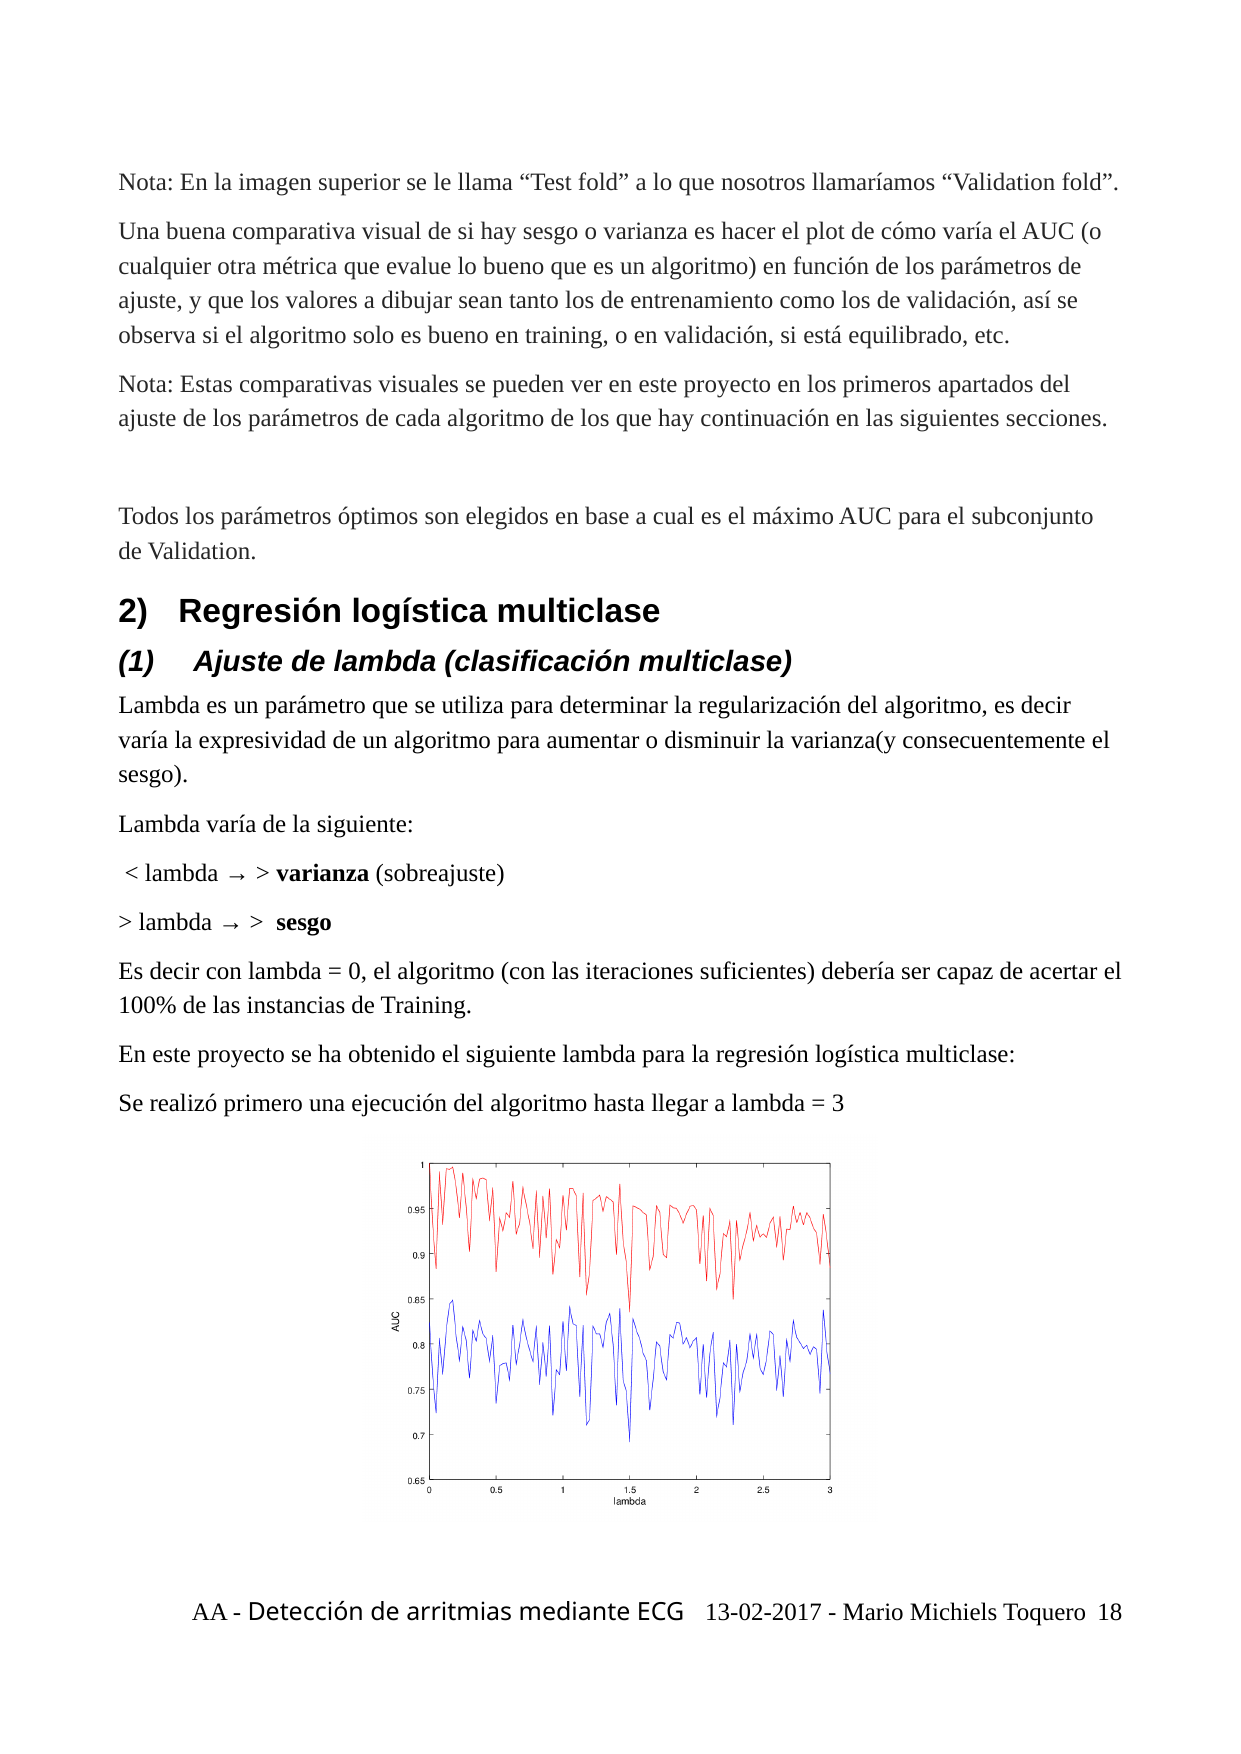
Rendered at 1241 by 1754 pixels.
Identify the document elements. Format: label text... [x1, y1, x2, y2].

subtitle Ajuste de lambda (clasificación multiclase) [118, 644, 1122, 678]
text Todos los parámetros óptimos son elegidos en base a cual es el máximo AUC para el subconjunto de Validation. [118, 501, 1122, 564]
text Nota: En la imagen superior se le llama “Test fold” a lo que nosotros llamaríamos “Validation fold”. [118, 167, 1122, 196]
text Es decir con lambda = 0, el algoritmo (con las iteraciones suficientes) debería ser capaz de acertar el 100% de las instancias de Training. [118, 956, 1122, 1019]
text > lambda → > sesgo [118, 907, 1122, 936]
text Nota: Estas comparativas visuales se pueden ver en este proyecto en los primeros apartados del ajuste de los parámetros de cada algoritmo de los que hay continuación en las siguientes secciones. [118, 369, 1122, 432]
text Lambda varía de la siguiente: [118, 809, 1122, 837]
text Se realizó primero una ejecución del algoritmo hasta llegar a lambda = 3 [118, 1088, 1122, 1117]
picture [362, 1134, 879, 1522]
subtitle Regresión logística multiclase [118, 591, 1122, 630]
text < lambda → > varianza (sobreajuste) [118, 858, 1122, 886]
text En este proyecto se ha obtenido el siguiente lambda para la regresión logística multiclase: [118, 1039, 1122, 1068]
text Una buena comparativa visual de si hay sesgo o varianza es hacer el plot de cómo varía el AUC (o cualquier otra métrica que evalue lo bueno que es un algoritmo) en función de los parámetros de ajuste, y que los valores a dibujar sean tanto los de entrenamiento como los de validación, así se observa si el algoritmo solo es bueno en training, o en validación, si está equilibrado, etc. [118, 216, 1122, 348]
text Lambda es un parámetro que se utiliza para determinar la regularización del algoritmo, es decir varía la expresividad de un algoritmo para aumentar o disminuir la varianza(y consecuentemente el sesgo). [118, 691, 1122, 788]
